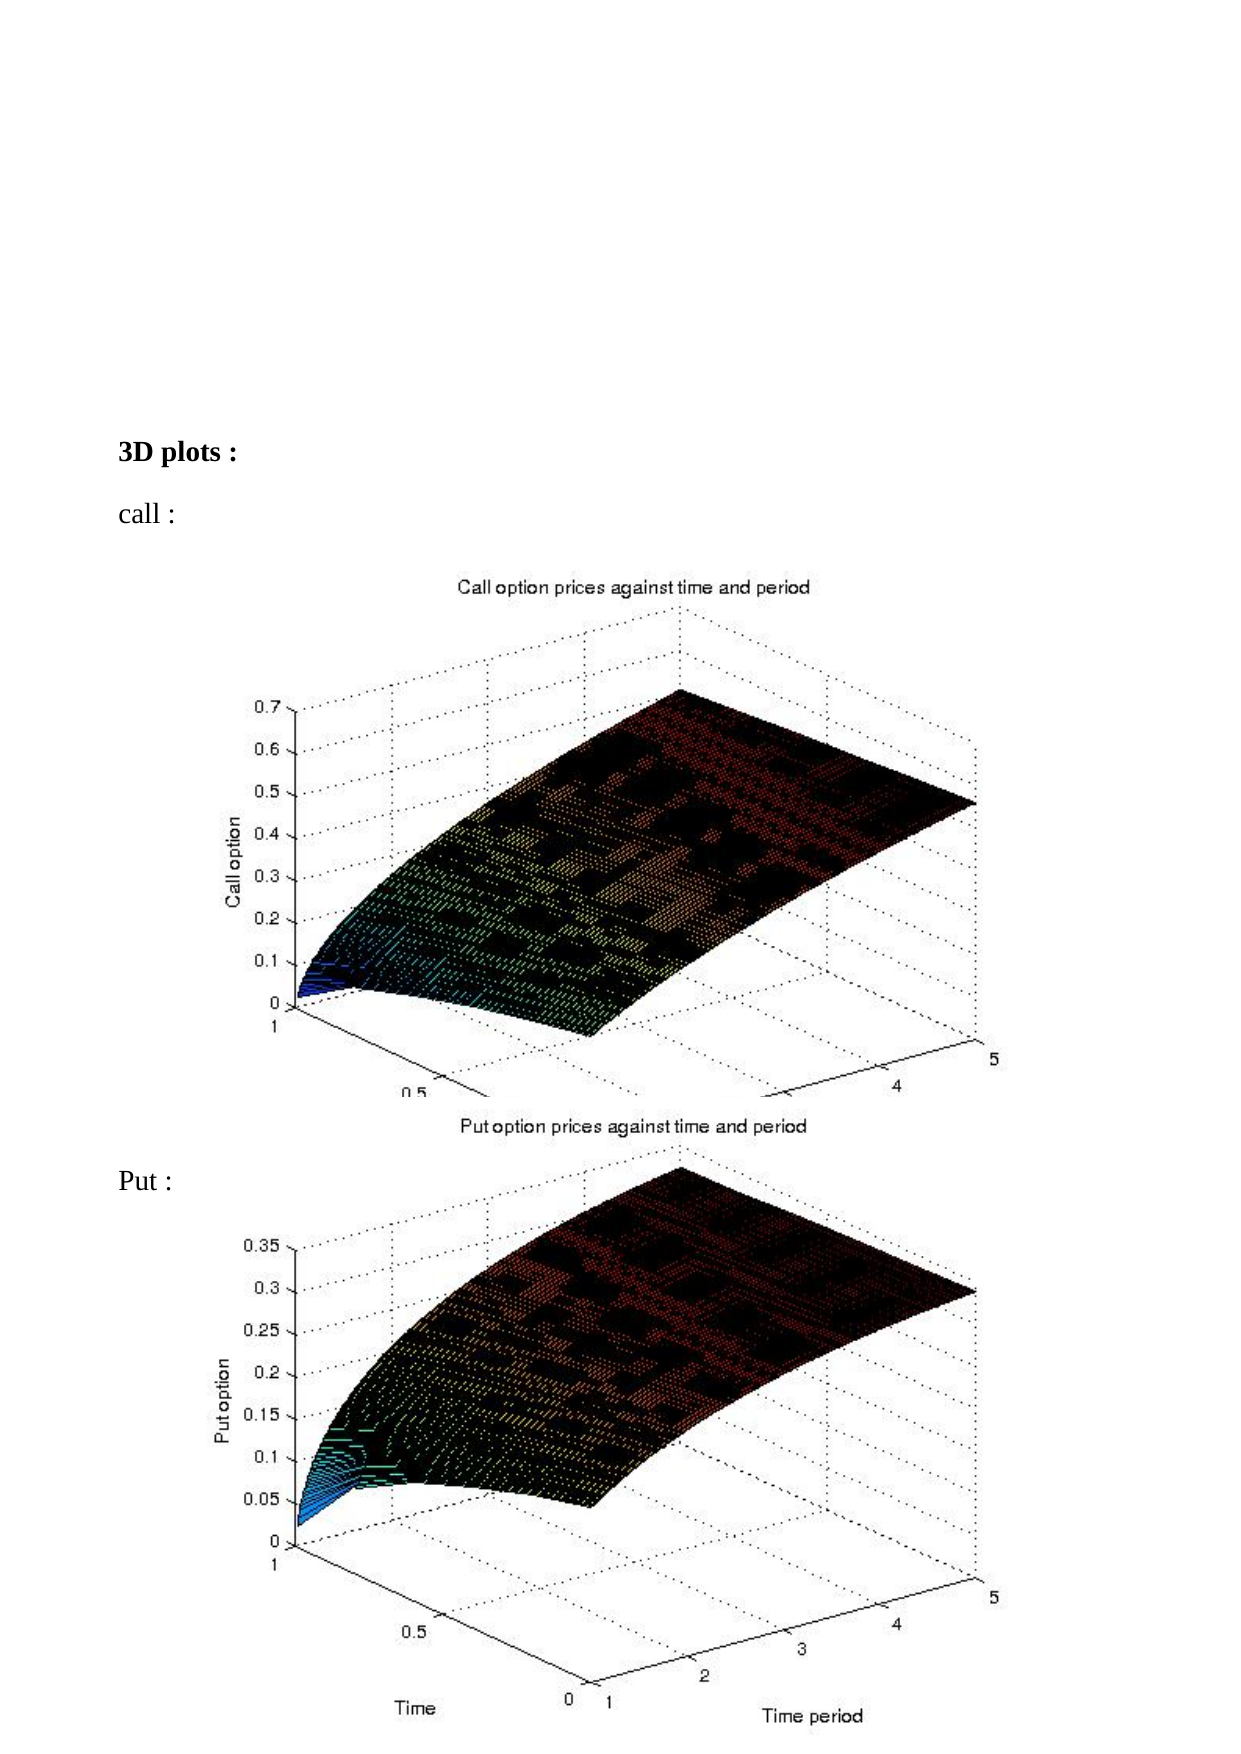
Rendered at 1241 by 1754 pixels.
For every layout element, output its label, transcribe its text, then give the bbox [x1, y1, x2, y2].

text [1058, 1163, 1122, 1196]
text 3D plots : [118, 434, 1122, 468]
text call : [118, 497, 1122, 530]
picture [182, 558, 1058, 1754]
text Put : [118, 1163, 182, 1196]
